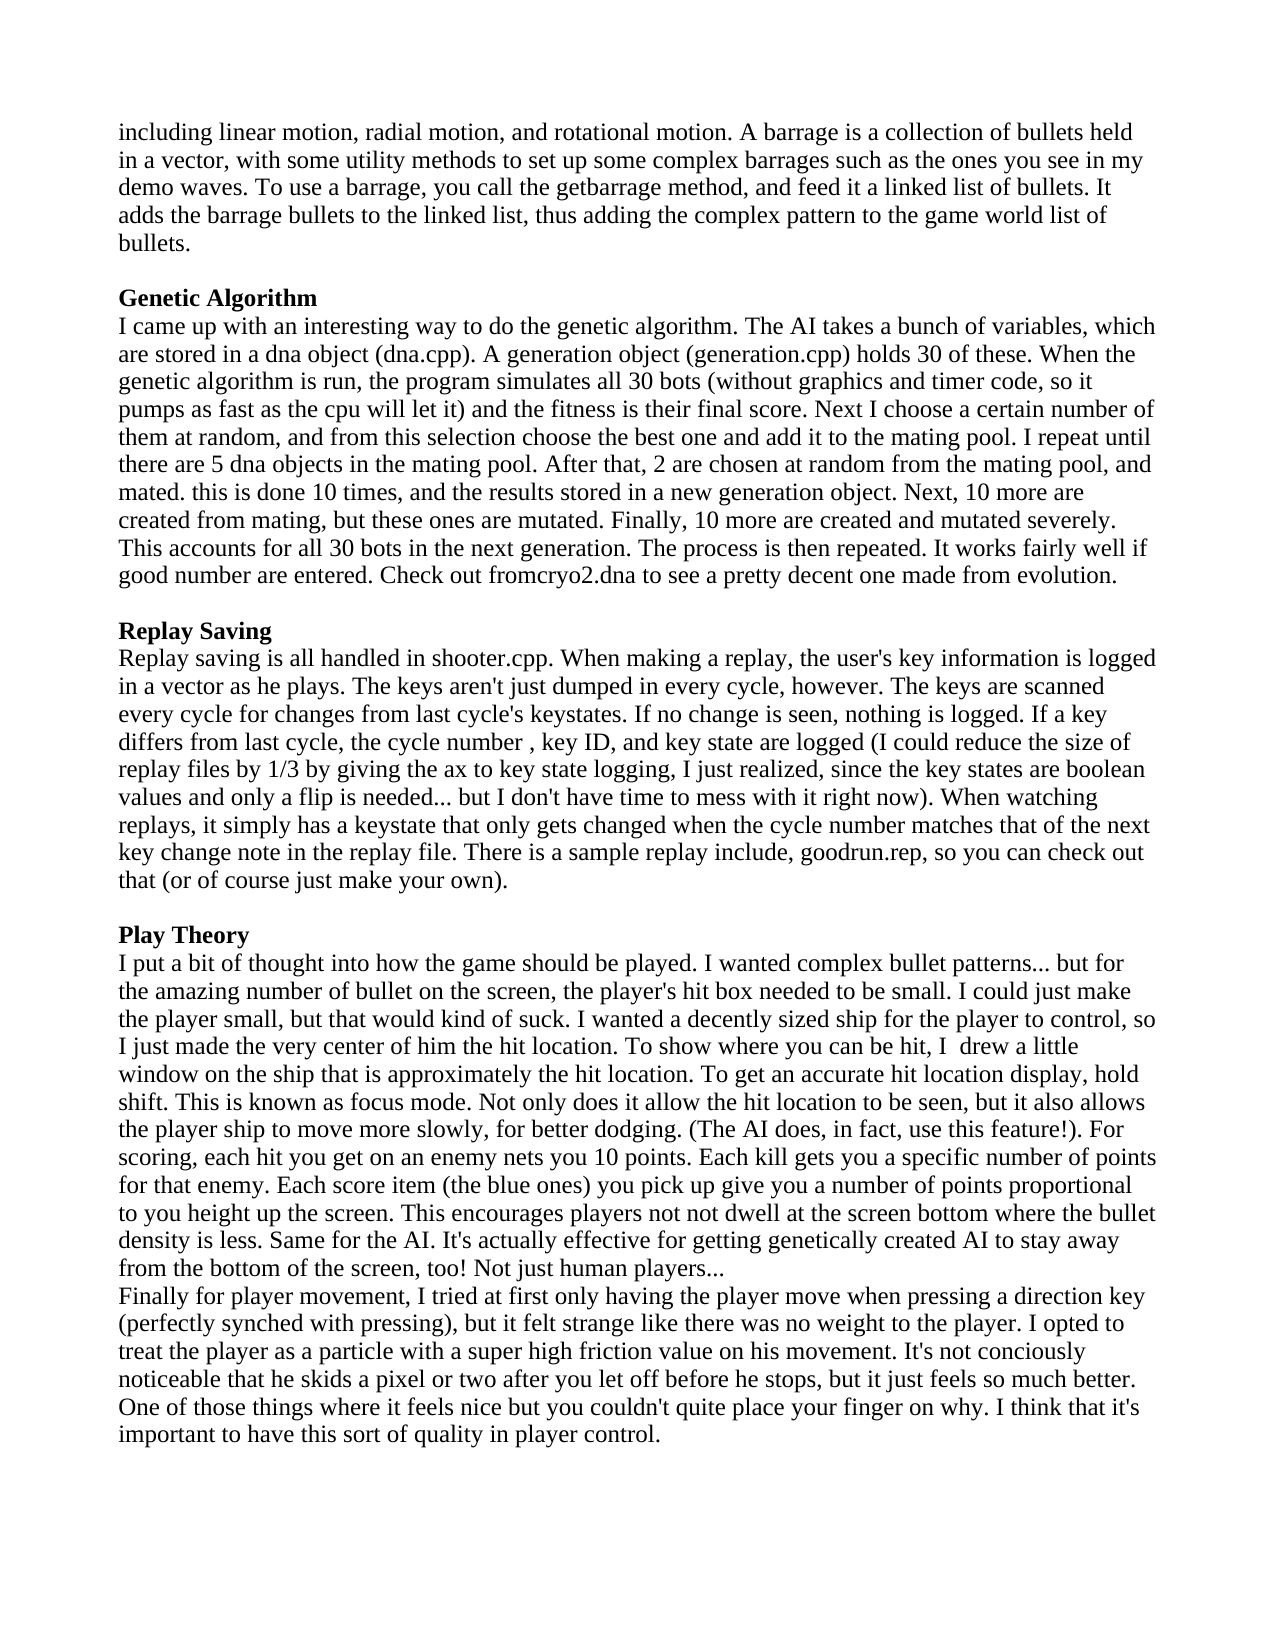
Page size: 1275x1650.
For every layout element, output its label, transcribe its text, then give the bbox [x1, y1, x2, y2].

text I put a bit of thought into how the game should be played. I wanted complex bullet patterns... but for the amazing number of bullet on the screen, the player's hit box needed to be small. I could just make the player small, but that would kind of suck. I wanted a decently sized ship for the player to control, so I just made the very center of him the hit location. To show where you can be hit, I drew a little window on the ship that is approximately the hit location. To get an accurate hit location display, hold shift. This is known as focus mode. Not only does it allow the hit location to be seen, but it also allows the player ship to move more slowly, for better dodging. (The AI does, in fact, use this feature!). For scoring, each hit you get on an enemy nets you 10 points. Each kill gets you a specific number of points for that enemy. Each score item (the blue ones) you pick up give you a number of points proportional to you height up the screen. This encourages players not not dwell at the screen bottom where the bullet density is less. Same for the AI. It's actually effective for getting genetically created AI to stay away from the bottom of the screen, too! Not just human players... [118, 949, 1157, 1282]
text Finally for player movement, I tried at first only having the player move when pressing a direction key (perfectly synched with pressing), but it felt strange like there was no weight to the player. I opted to treat the player as a particle with a super high friction value on his movement. It's not conciously noticeable that he skids a pixel or two after you let off before he stops, but it just feels so much better. One of those things where it feels nice but you couldn't quite place your finger on why. I think that it's important to have this sort of quality in player control. [118, 1282, 1157, 1448]
text Genetic Algorithm [118, 284, 1157, 312]
text Replay saving is all handled in shooter.cpp. When making a replay, the user's key information is logged in a vector as he plays. The keys aren't just dumped in every cycle, however. The keys are scanned every cycle for changes from last cycle's keystates. If no change is seen, nothing is logged. If a key differs from last cycle, the cycle number , key ID, and key state are logged (I could reduce the size of replay files by 1/3 by giving the ax to key state logging, I just realized, since the key states are boolean values and only a flip is needed... but I don't have time to mess with it right now). When watching replays, it simply has a keystate that only gets changed when the cycle number matches that of the next key change note in the replay file. There is a sample replay include, goodrun.rep, so you can check out that (or of course just make your own). [118, 644, 1157, 894]
text Play Theory [118, 922, 1157, 949]
text I came up with an interesting way to do the genetic algorithm. The AI takes a bunch of variables, which are stored in a dna object (dna.cpp). A generation object (generation.cpp) holds 30 of these. When the genetic algorithm is run, the program simulates all 30 bots (without graphics and timer code, so it pumps as fast as the cpu will let it) and the fitness is their final score. Next I choose a certain number of them at random, and from this selection choose the best one and add it to the mating pool. I repeat until there are 5 dna objects in the mating pool. After that, 2 are chosen at random from the mating pool, and mated. this is done 10 times, and the results stored in a new generation object. Next, 10 more are created from mating, but these ones are mutated. Finally, 10 more are created and mutated severely. This accounts for all 30 bots in the next generation. The process is then repeated. It works fairly well if good number are entered. Check out fromcryo2.dna to see a pretty decent one made from evolution. [118, 312, 1157, 589]
text Replay Saving [118, 617, 1157, 644]
text including linear motion, radial motion, and rotational motion. A barrage is a collection of bullets held in a vector, with some utility methods to set up some complex barrages such as the ones you see in my demo waves. To use a barrage, you call the getbarrage method, and feed it a linked list of bullets. It adds the barrage bullets to the linked list, thus adding the complex pattern to the game world list of bullets. [118, 118, 1157, 257]
